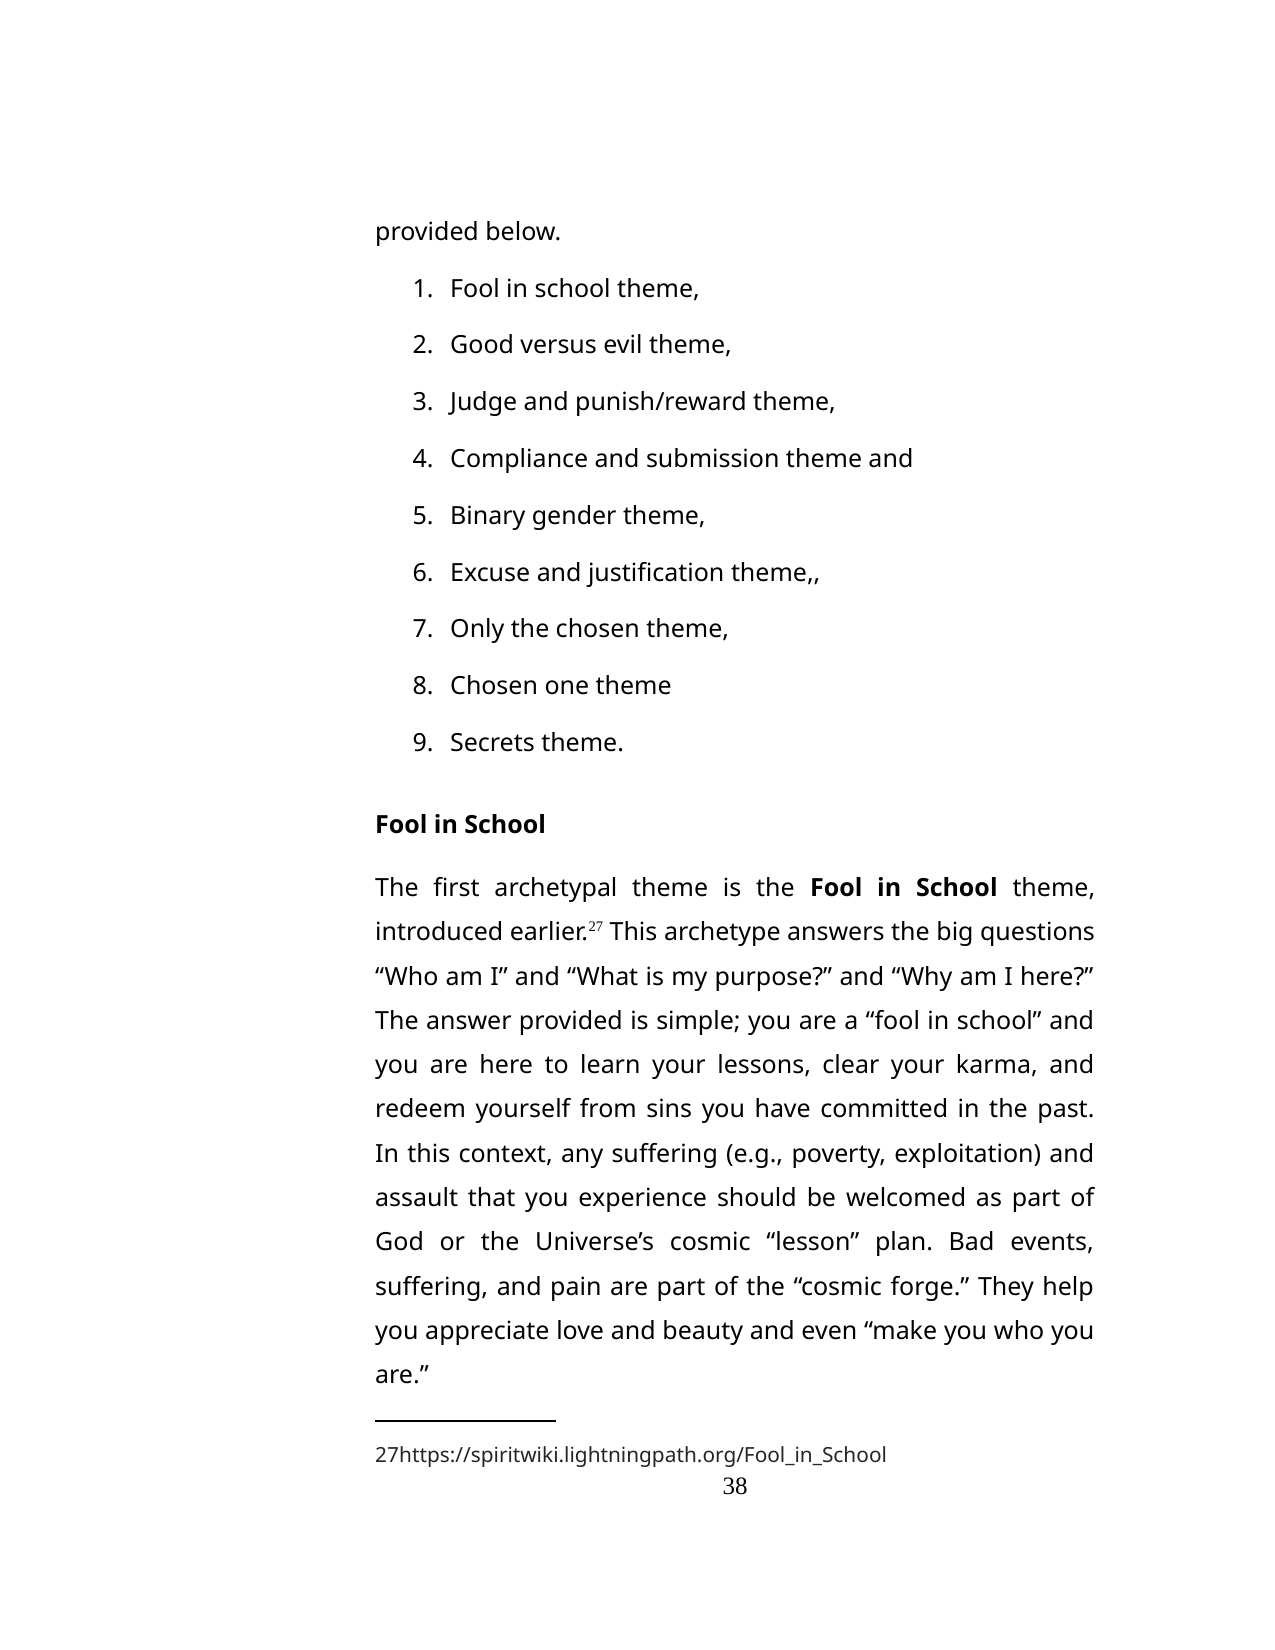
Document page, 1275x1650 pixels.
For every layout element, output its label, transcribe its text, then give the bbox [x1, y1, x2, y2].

text https://spiritwiki.lightningpath.org/Fool_in_School [887, 1440, 1095, 1468]
text The first archetypal theme is the Fool in School theme, introduced earlier. This archetype answers the big questions “Who am I” and “What is my purpose?” and “Why am I here?” The answer provided is simple; you are a “fool in school” and you are here to learn your lessons, clear your karma, and redeem yourself from sins you have committed in the past. In this context, any suffering (e.g., poverty, exploitation) and assault that you experience should be welcomed as part of God or the Universe’s cosmic “lesson” plan. Bad events, suffering, and pain are part of the “cosmic forge.” They help you appreciate love and beauty and even “make you who you are.” [375, 870, 1095, 1391]
list Chosen one theme [412, 668, 1095, 702]
list Fool in school theme, [412, 270, 1095, 304]
list Good versus evil theme, [412, 327, 1095, 361]
list Judge and punish/reward theme, [412, 384, 1095, 418]
subtitle Fool in School [375, 806, 1095, 840]
list Excuse and justification theme,, [412, 554, 1095, 588]
list Compliance and submission theme and [412, 441, 1095, 475]
list Secrets theme. [412, 724, 1095, 758]
list Binary gender theme, [412, 497, 1095, 531]
list Only the chosen theme, [412, 611, 1095, 645]
text provided below. [375, 213, 1095, 248]
